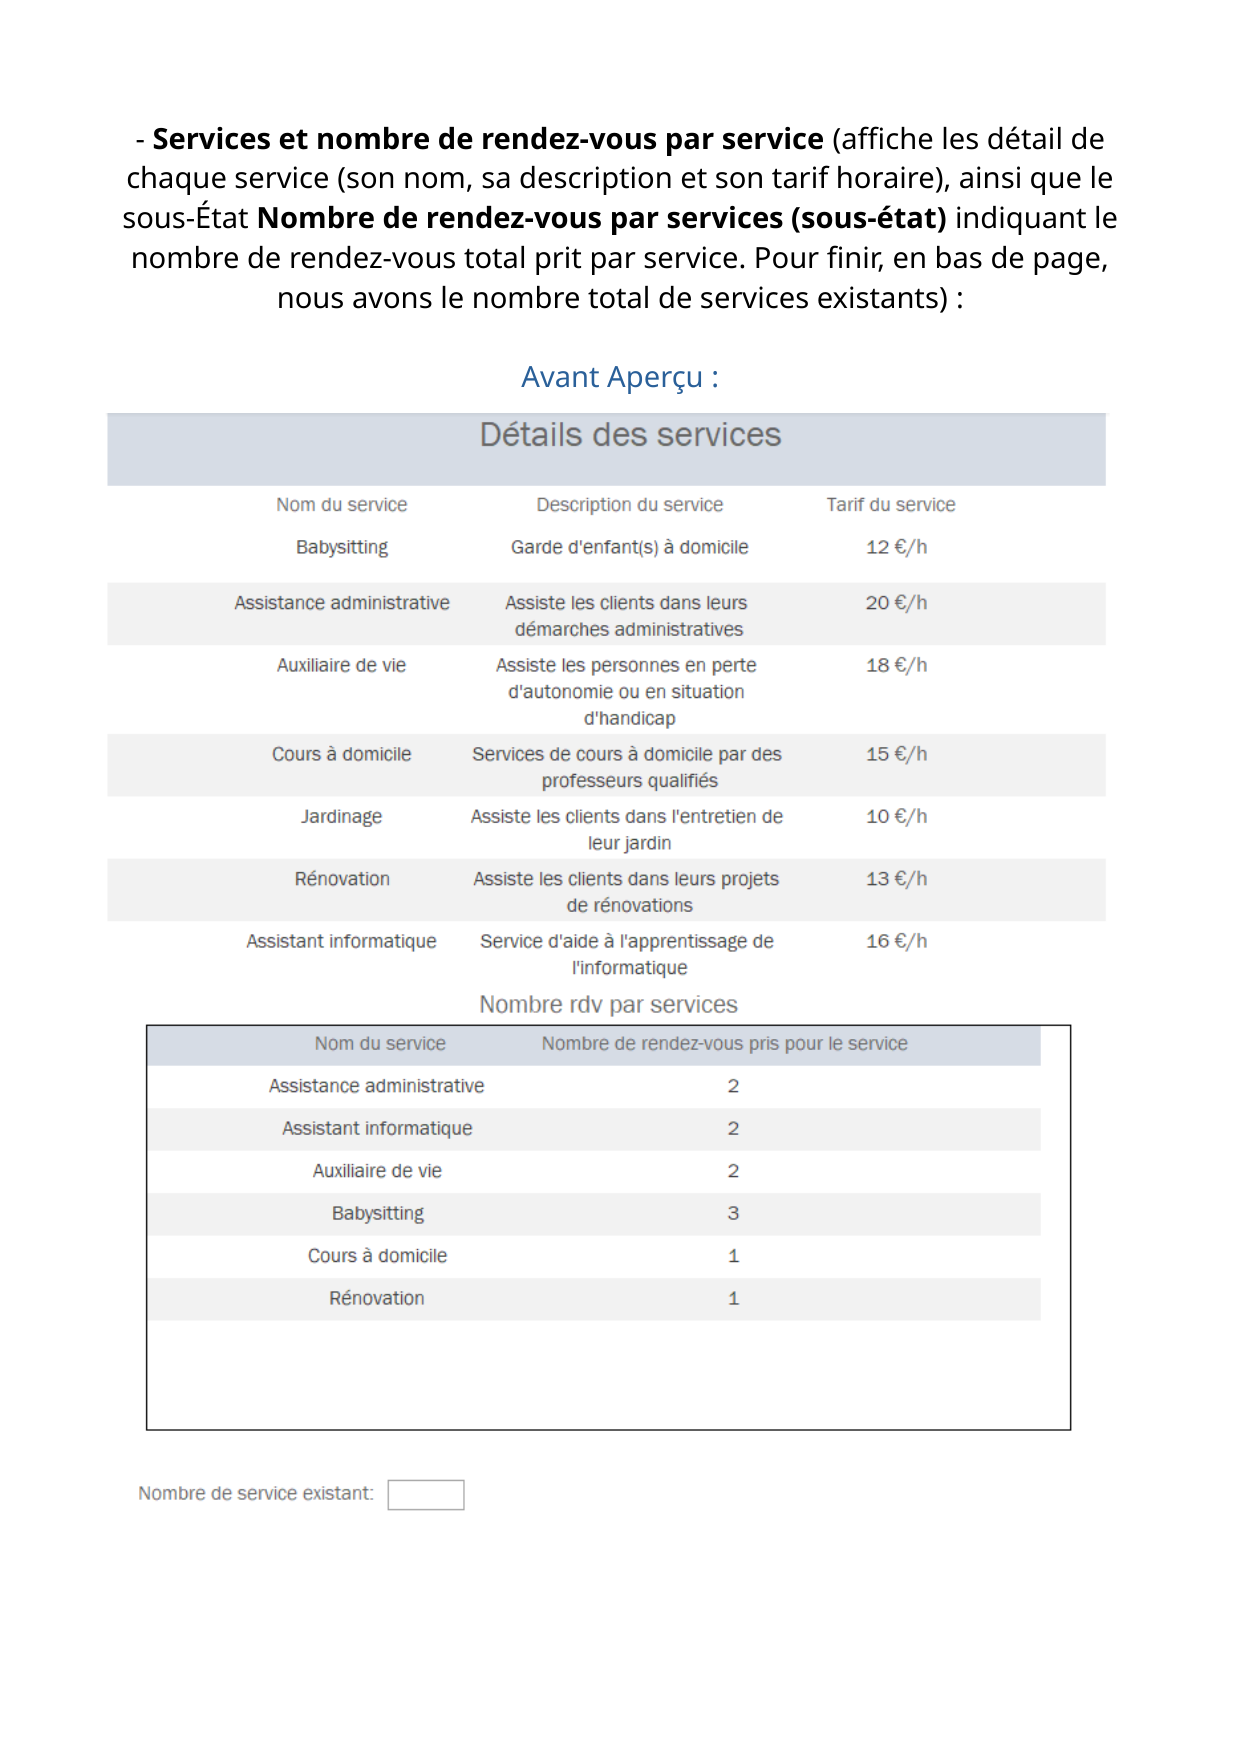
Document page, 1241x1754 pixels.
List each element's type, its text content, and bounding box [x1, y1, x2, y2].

text Avant Aperçu : [118, 356, 1122, 396]
picture [105, 413, 1110, 1537]
text - Services et nombre de rendez-vous par service (affiche les détail de chaque service (son nom, sa description et son tarif horaire), ainsi que le sous-État Nombre de rendez-vous par services (sous-état) indiquant le nombre de rendez-vous total prit par service. Pour finir, en bas de page, nous avons le nombre total de services existants) : [118, 118, 1122, 317]
